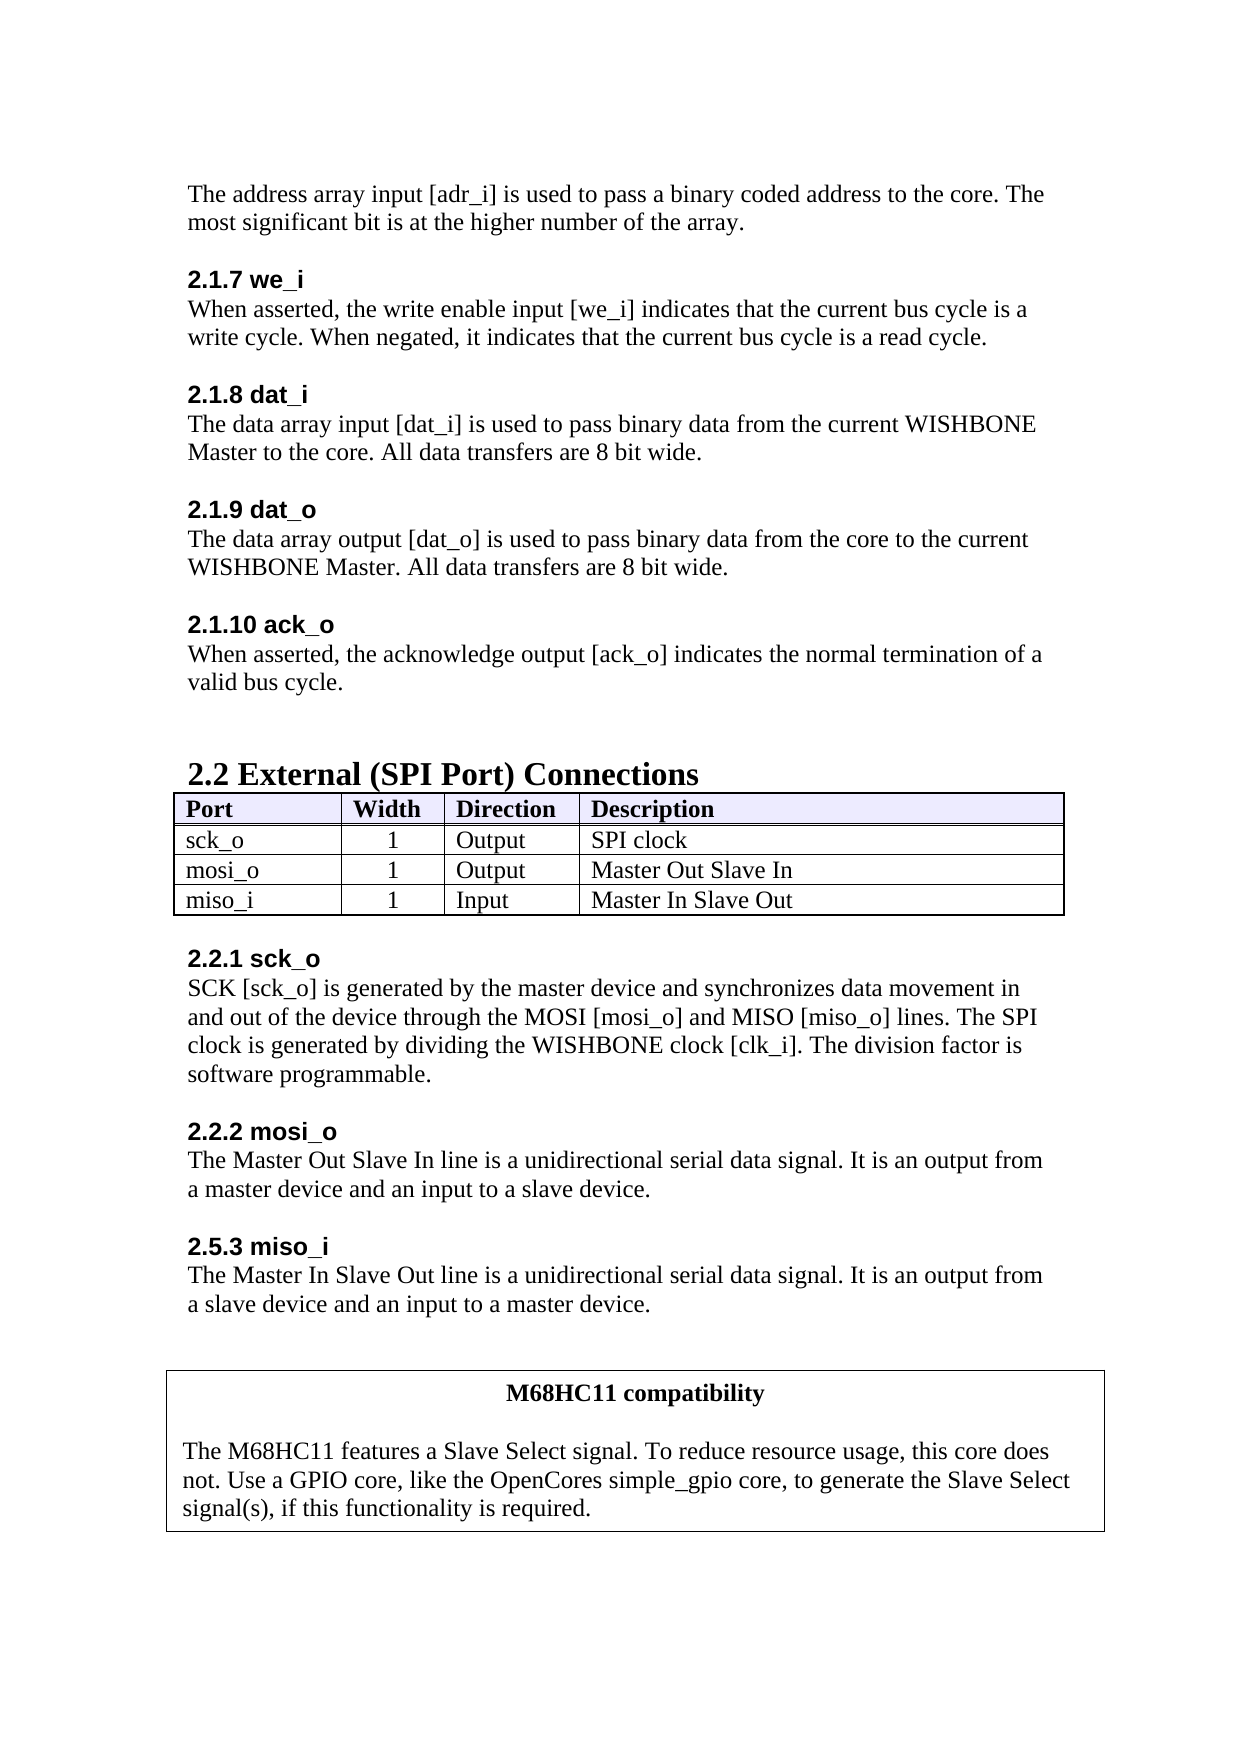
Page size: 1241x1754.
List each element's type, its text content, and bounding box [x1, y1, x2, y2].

subtitle 2.1.9 dat_o [187, 495, 1053, 524]
table_cell 1 [342, 885, 444, 913]
table_cell Output [445, 855, 579, 884]
table_cell 1 [342, 826, 444, 854]
text When asserted, the acknowledge output [ack_o] indicates the normal termination of a valid bus cycle. [187, 639, 1053, 696]
text The M68HC11 features a Slave Select signal. To reduce resource usage, this core does not. Use a GPIO core, like the OpenCores simple_gpio core, to generate the Slave Select signal(s), if this functionality is required. [182, 1436, 1088, 1522]
subtitle 2.5.3 miso_i [187, 1232, 1053, 1261]
table_header Description [580, 794, 1063, 823]
text M68HC11 compatibility [182, 1378, 1088, 1407]
subtitle 2.1.10 ack_o [187, 610, 1053, 639]
text The Master Out Slave In line is a unidirectional serial data signal. It is an output from a master device and an input to a slave device. [187, 1146, 1053, 1203]
subtitle 2.1.8 dat_i [187, 380, 1053, 409]
table_cell sck_o [175, 826, 341, 854]
subtitle 2.2 External (SPI Port) Connections [187, 754, 1053, 792]
table_cell Master Out Slave In [580, 855, 1063, 884]
table_cell 1 [342, 855, 444, 884]
text The data array input [dat_i] is used to pass binary data from the current WISHBONE Master to the core. All data transfers are 8 bit wide. [187, 409, 1053, 466]
table_cell Input [445, 885, 579, 913]
text The address array input [adr_i] is used to pass a binary coded address to the core. The most significant bit is at the higher number of the array. [187, 179, 1053, 236]
table_cell miso_i [175, 885, 341, 913]
table_header Port [175, 794, 341, 823]
text The data array output [dat_o] is used to pass binary data from the core to the current WISHBONE Master. All data transfers are 8 bit wide. [187, 524, 1053, 581]
table_cell SPI clock [580, 826, 1063, 854]
text When asserted, the write enable input [we_i] indicates that the current bus cycle is a write cycle. When negated, it indicates that the current bus cycle is a read cycle. [187, 294, 1053, 351]
table_header Width [342, 794, 444, 823]
table_cell Output [445, 826, 579, 854]
table_cell mosi_o [175, 855, 341, 884]
subtitle 2.1.7 we_i [187, 265, 1053, 294]
table_cell Master In Slave Out [580, 885, 1063, 913]
subtitle 2.2.2 mosi_o [187, 1117, 1053, 1146]
table_header Direction [445, 794, 579, 823]
subtitle 2.2.1 sck_o [187, 944, 1053, 973]
text SCK [sck_o] is generated by the master device and synchronizes data movement in and out of the device through the MOSI [mosi_o] and MISO [miso_o] lines. The SPI clock is generated by dividing the WISHBONE clock [clk_i]. The division factor is software programmable. [187, 973, 1053, 1088]
text The Master In Slave Out line is a unidirectional serial data signal. It is an output from a slave device and an input to a master device. [187, 1261, 1053, 1318]
